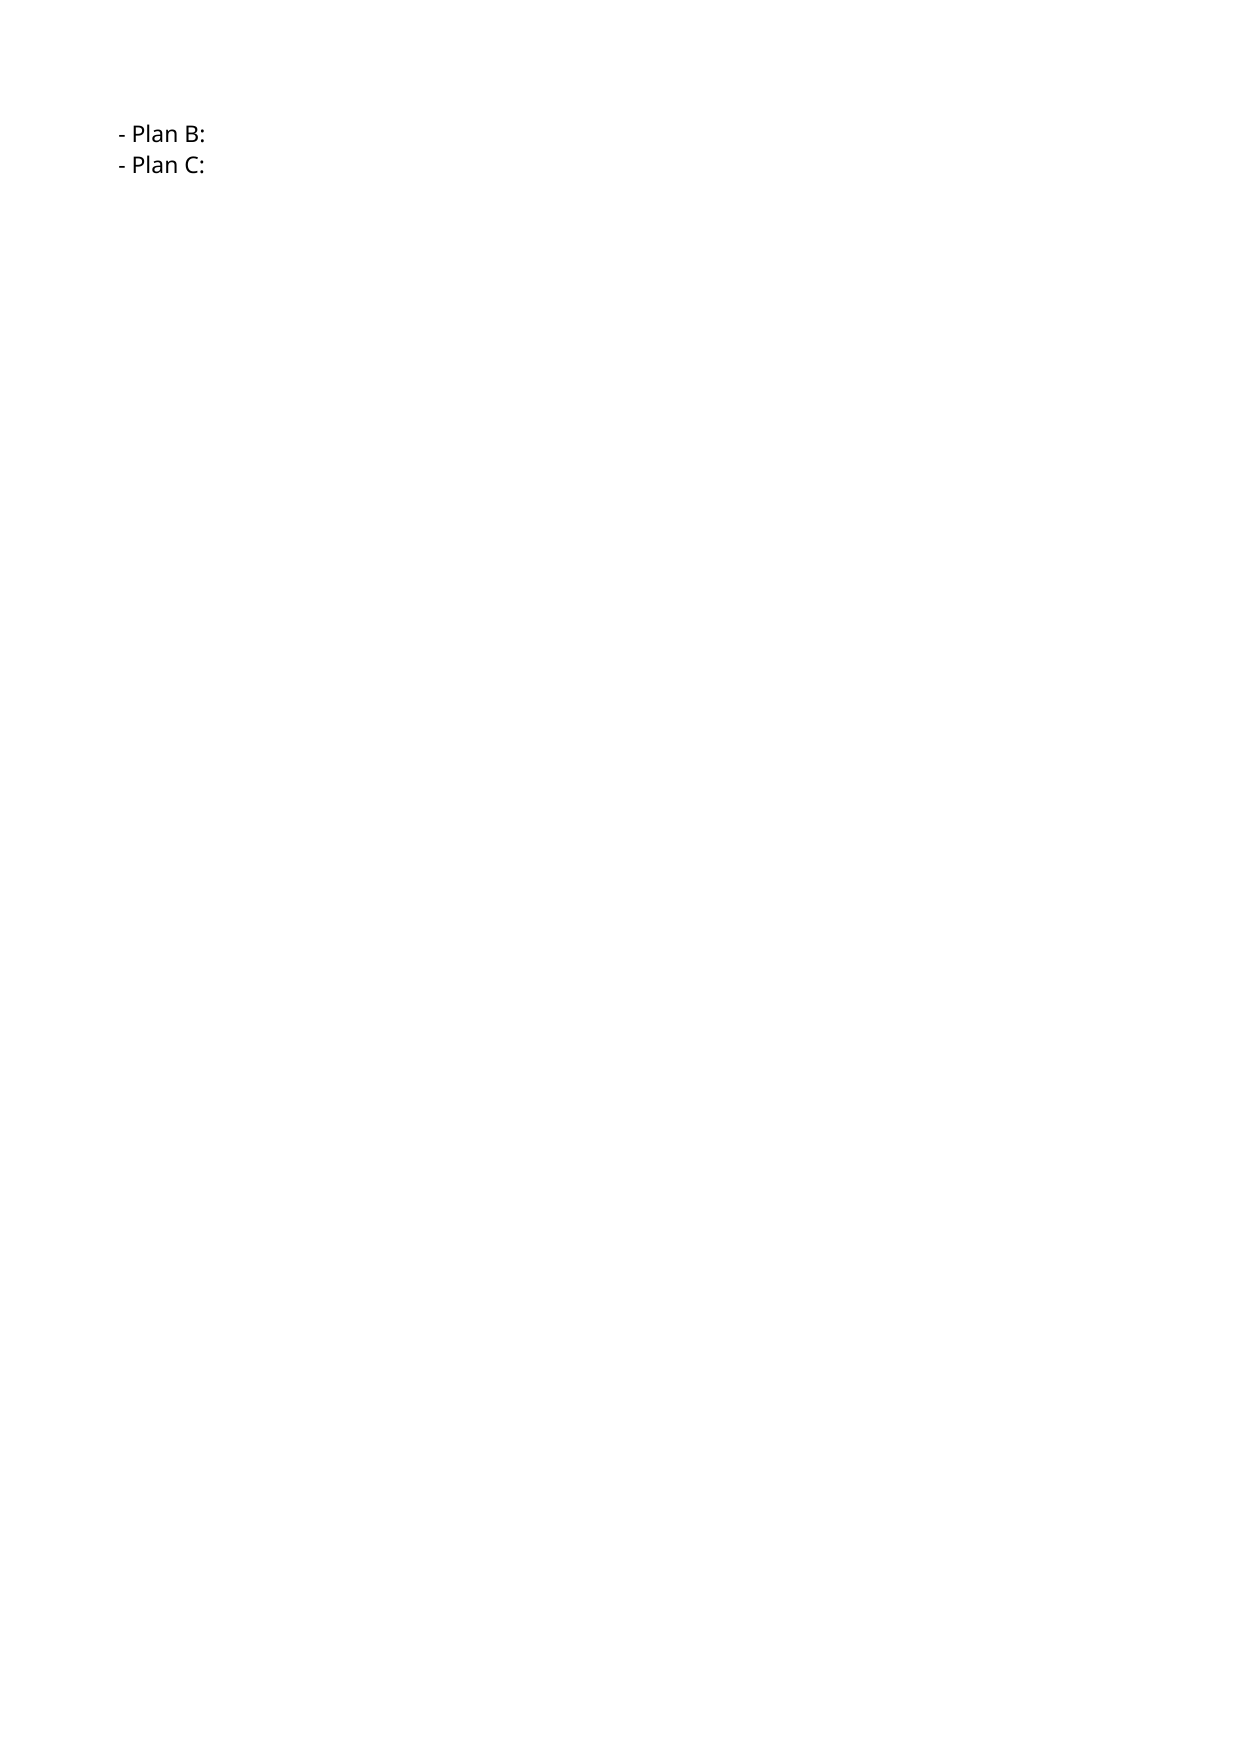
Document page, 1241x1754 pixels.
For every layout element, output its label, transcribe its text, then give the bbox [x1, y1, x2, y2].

text - Plan C: [118, 149, 1122, 181]
text - Plan B: [118, 118, 1122, 149]
